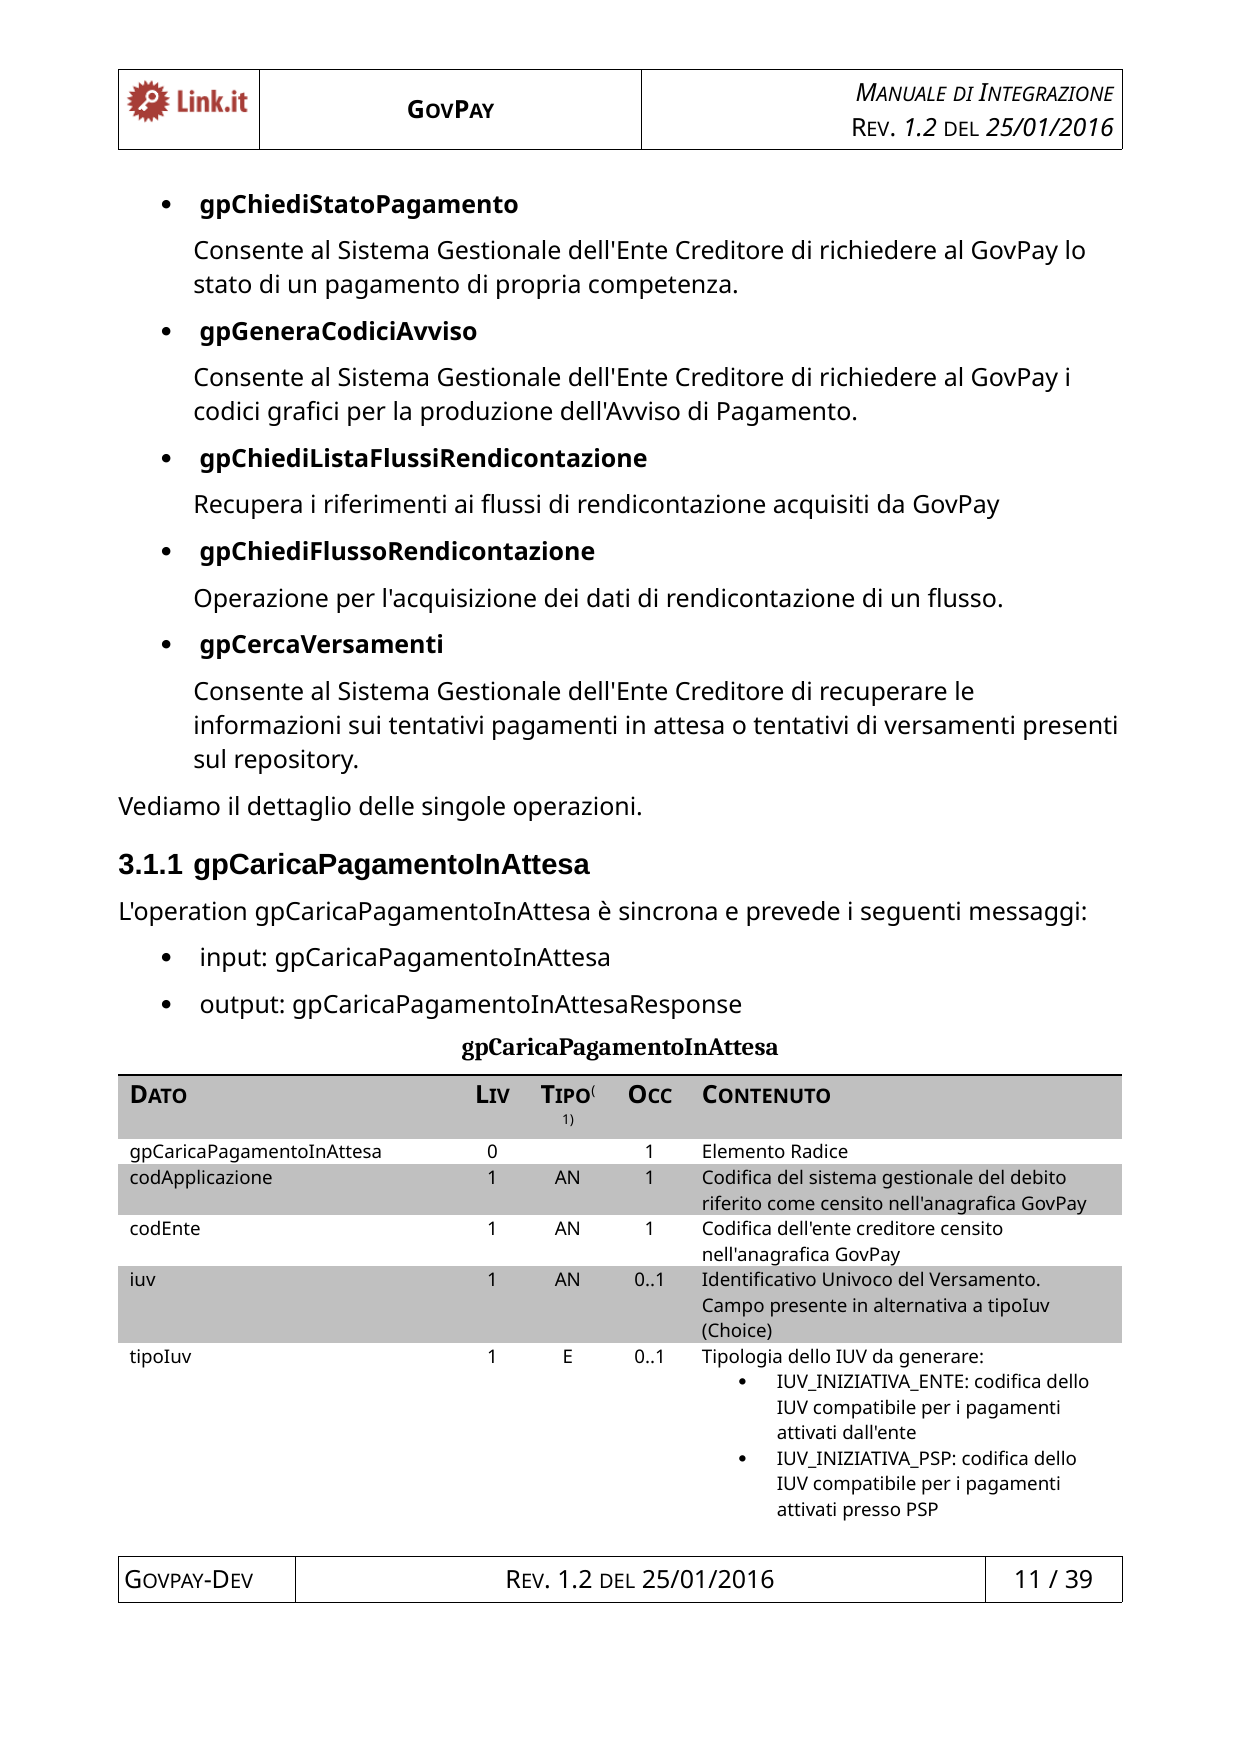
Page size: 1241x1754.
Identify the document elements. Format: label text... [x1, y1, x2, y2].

table_cell 1 [458, 1266, 526, 1343]
list gpChiediFlussoRendicontazione [162, 534, 1122, 568]
list input: gpCaricaPagamentoInAttesa [162, 940, 1122, 974]
table_cell Tipo(1) [526, 1076, 609, 1139]
table_cell [526, 1139, 609, 1164]
text Vediamo il dettaglio delle singole operazioni. [118, 788, 1122, 822]
table_cell 0..1 [609, 1266, 690, 1343]
picture [123, 75, 254, 128]
table_cell iuv [118, 1266, 458, 1343]
list output: gpCaricaPagamentoInAttesaResponse [162, 986, 1122, 1020]
table_cell 1 [458, 1164, 526, 1215]
table_cell codApplicazione [118, 1164, 458, 1215]
table_header gpCaricaPagamentoInAttesa [118, 1033, 1122, 1074]
table_cell Codifica dell'ente creditore censito nell'anagrafica GovPay [690, 1215, 1122, 1266]
subtitle gpCaricaPagamentoInAttesa [118, 847, 1122, 881]
list gpChiediListaFlussiRendicontazione [162, 441, 1122, 475]
table_cell AN [526, 1164, 609, 1215]
list gpGeneraCodiciAvviso [162, 313, 1122, 347]
table_cell Codifica del sistema gestionale del debito riferito come censito nell'anagrafica GovPay [690, 1164, 1122, 1215]
text Operazione per l'acquisizione dei dati di rendicontazione di un flusso. [193, 580, 1122, 614]
list gpChiediStatoPagamento [162, 186, 1122, 220]
table_cell gpCaricaPagamentoInAttesa [118, 1139, 458, 1164]
table_cell Contenuto [690, 1076, 1122, 1139]
table_cell codEnte [118, 1215, 458, 1266]
text Consente al Sistema Gestionale dell'Ente Creditore di richiedere al GovPay i codici grafici per la produzione dell'Avviso di Pagamento. [193, 360, 1122, 428]
table_cell Liv [458, 1076, 526, 1139]
text L'operation gpCaricaPagamentoInAttesa è sincrona e prevede i seguenti messaggi: [118, 893, 1122, 927]
table_cell Identificativo Univoco del Versamento. Campo presente in alternativa a tipoIuv (Choice) [690, 1266, 1122, 1343]
table_cell Tipologia dello IUV da generare: IUV_INIZIATIVA_ENTE: codifica dello IUV compatibile per i pagamenti attivati dall'ente IUV_INIZIATIVA_PSP: codifica dello IUV compatibile per i pagamenti attivati presso PSP [690, 1343, 1122, 1522]
table_cell 1 [609, 1215, 690, 1266]
table_cell AN [526, 1215, 609, 1266]
text Recupera i riferimenti ai flussi di rendicontazione acquisiti da GovPay [193, 487, 1122, 521]
table_cell tipoIuv [118, 1343, 458, 1522]
table_cell E [526, 1343, 609, 1522]
table_cell 1 [609, 1139, 690, 1164]
table_cell 0..1 [609, 1343, 690, 1522]
table_cell Occ [609, 1076, 690, 1139]
table_cell 1 [458, 1215, 526, 1266]
table_cell 1 [609, 1164, 690, 1215]
table_cell 1 [458, 1343, 526, 1522]
text Consente al Sistema Gestionale dell'Ente Creditore di richiedere al GovPay lo stato di un pagamento di propria competenza. [193, 233, 1122, 301]
table_cell AN [526, 1266, 609, 1343]
list gpCercaVersamenti [162, 627, 1122, 661]
table_cell Dato [118, 1076, 458, 1139]
text Consente al Sistema Gestionale dell'Ente Creditore di recuperare le informazioni sui tentativi pagamenti in attesa o tentativi di versamenti presenti sul repository. [193, 673, 1122, 776]
table_cell Elemento Radice [690, 1139, 1122, 1164]
table_cell 0 [458, 1139, 526, 1164]
